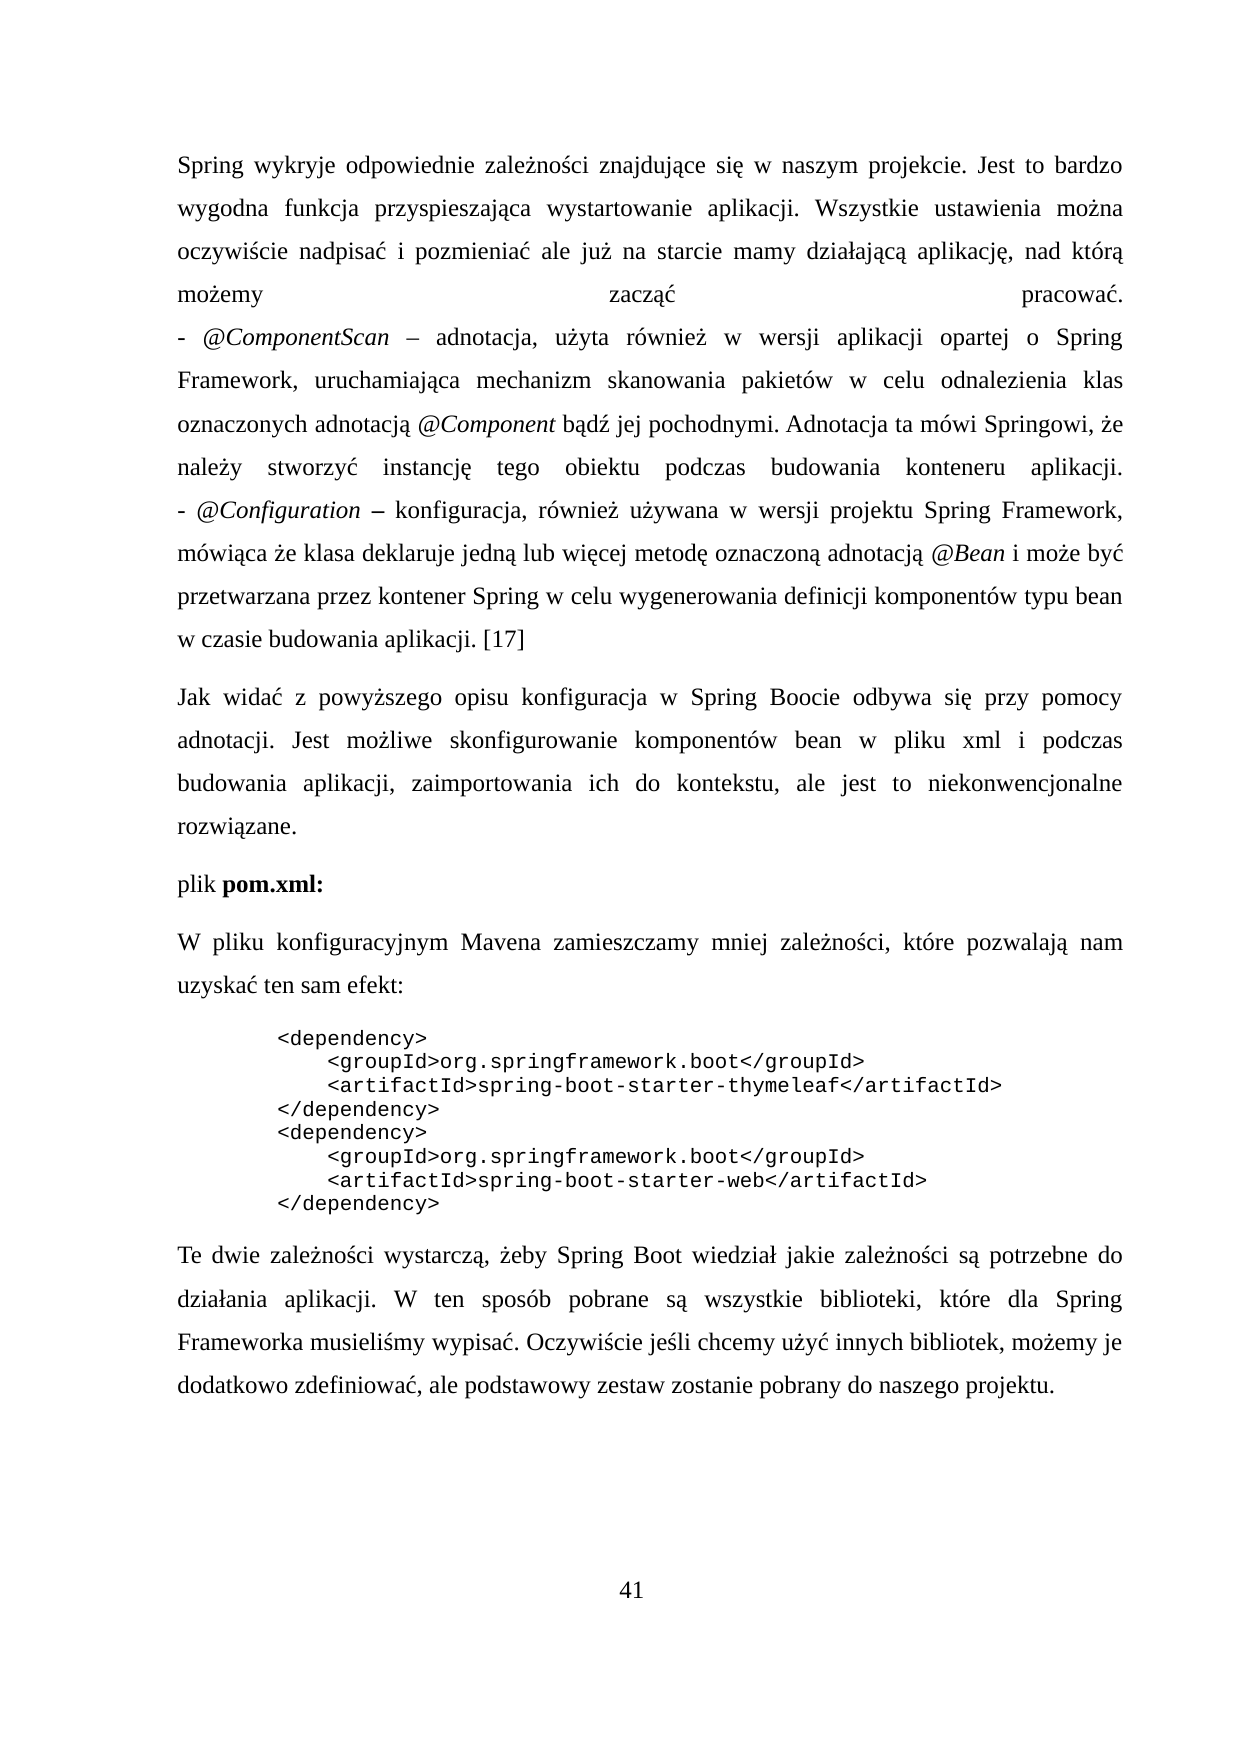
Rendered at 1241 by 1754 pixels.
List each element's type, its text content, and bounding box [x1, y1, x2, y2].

text <dependency> [177, 1122, 1123, 1146]
text <groupId>org.springframework.boot</groupId> [177, 1051, 1123, 1075]
text <dependency> [177, 1028, 1123, 1051]
text </dependency> [177, 1099, 1123, 1122]
text <artifactId>spring-boot-starter-thymeleaf</artifactId> [177, 1075, 1123, 1099]
text Jak widać z powyższego opisu konfiguracja w Spring Boocie odbywa się przy pomocy adnotacji. Jest możliwe skonfigurowanie komponentów bean w pliku xml i podczas budowania aplikacji, zaimportowania ich do kontekstu, ale jest to niekonwencjonalne rozwiązane. [177, 682, 1123, 840]
text plik pom.xml: [177, 869, 1123, 898]
text <artifactId>spring-boot-starter-web</artifactId> [177, 1169, 1123, 1193]
text </dependency> [177, 1193, 1123, 1217]
text W pliku konfiguracyjnym Mavena zamieszczamy mniej zależności, które pozwalają nam uzyskać ten sam efekt: [177, 927, 1123, 999]
text <groupId>org.springframework.boot</groupId> [177, 1146, 1123, 1169]
text Spring wykryje odpowiednie zależności znajdujące się w naszym projekcie. Jest to bardzo wygodna funkcja przyspieszająca wystartowanie aplikacji. Wszystkie ustawienia można oczywiście nadpisać i pozmieniać ale już na starcie mamy działającą aplikację, nad którą możemy zacząć pracować. - @ComponentScan – adnotacja, użyta również w wersji aplikacji opartej o Spring Framework, uruchamiająca mechanizm skanowania pakietów w celu odnalezienia klas oznaczonych adnotacją @Component bądź jej pochodnymi. Adnotacja ta mówi Springowi, że należy stworzyć instancję tego obiektu podczas budowania konteneru aplikacji. - @Configuration – konfiguracja, również używana w wersji projektu Spring Framework, mówiąca że klasa deklaruje jedną lub więcej metodę oznaczoną adnotacją @Bean i może być przetwarzana przez kontener Spring w celu wygenerowania definicji komponentów typu bean w czasie budowania aplikacji. [17] [177, 150, 1123, 653]
text Te dwie zależności wystarczą, żeby Spring Boot wiedział jakie zależności są potrzebne do działania aplikacji. W ten sposób pobrane są wszystkie biblioteki, które dla Spring Frameworka musieliśmy wypisać. Oczywiście jeśli chcemy użyć innych bibliotek, możemy je dodatkowo zdefiniować, ale podstawowy zestaw zostanie pobrany do naszego projektu. [177, 1241, 1123, 1399]
